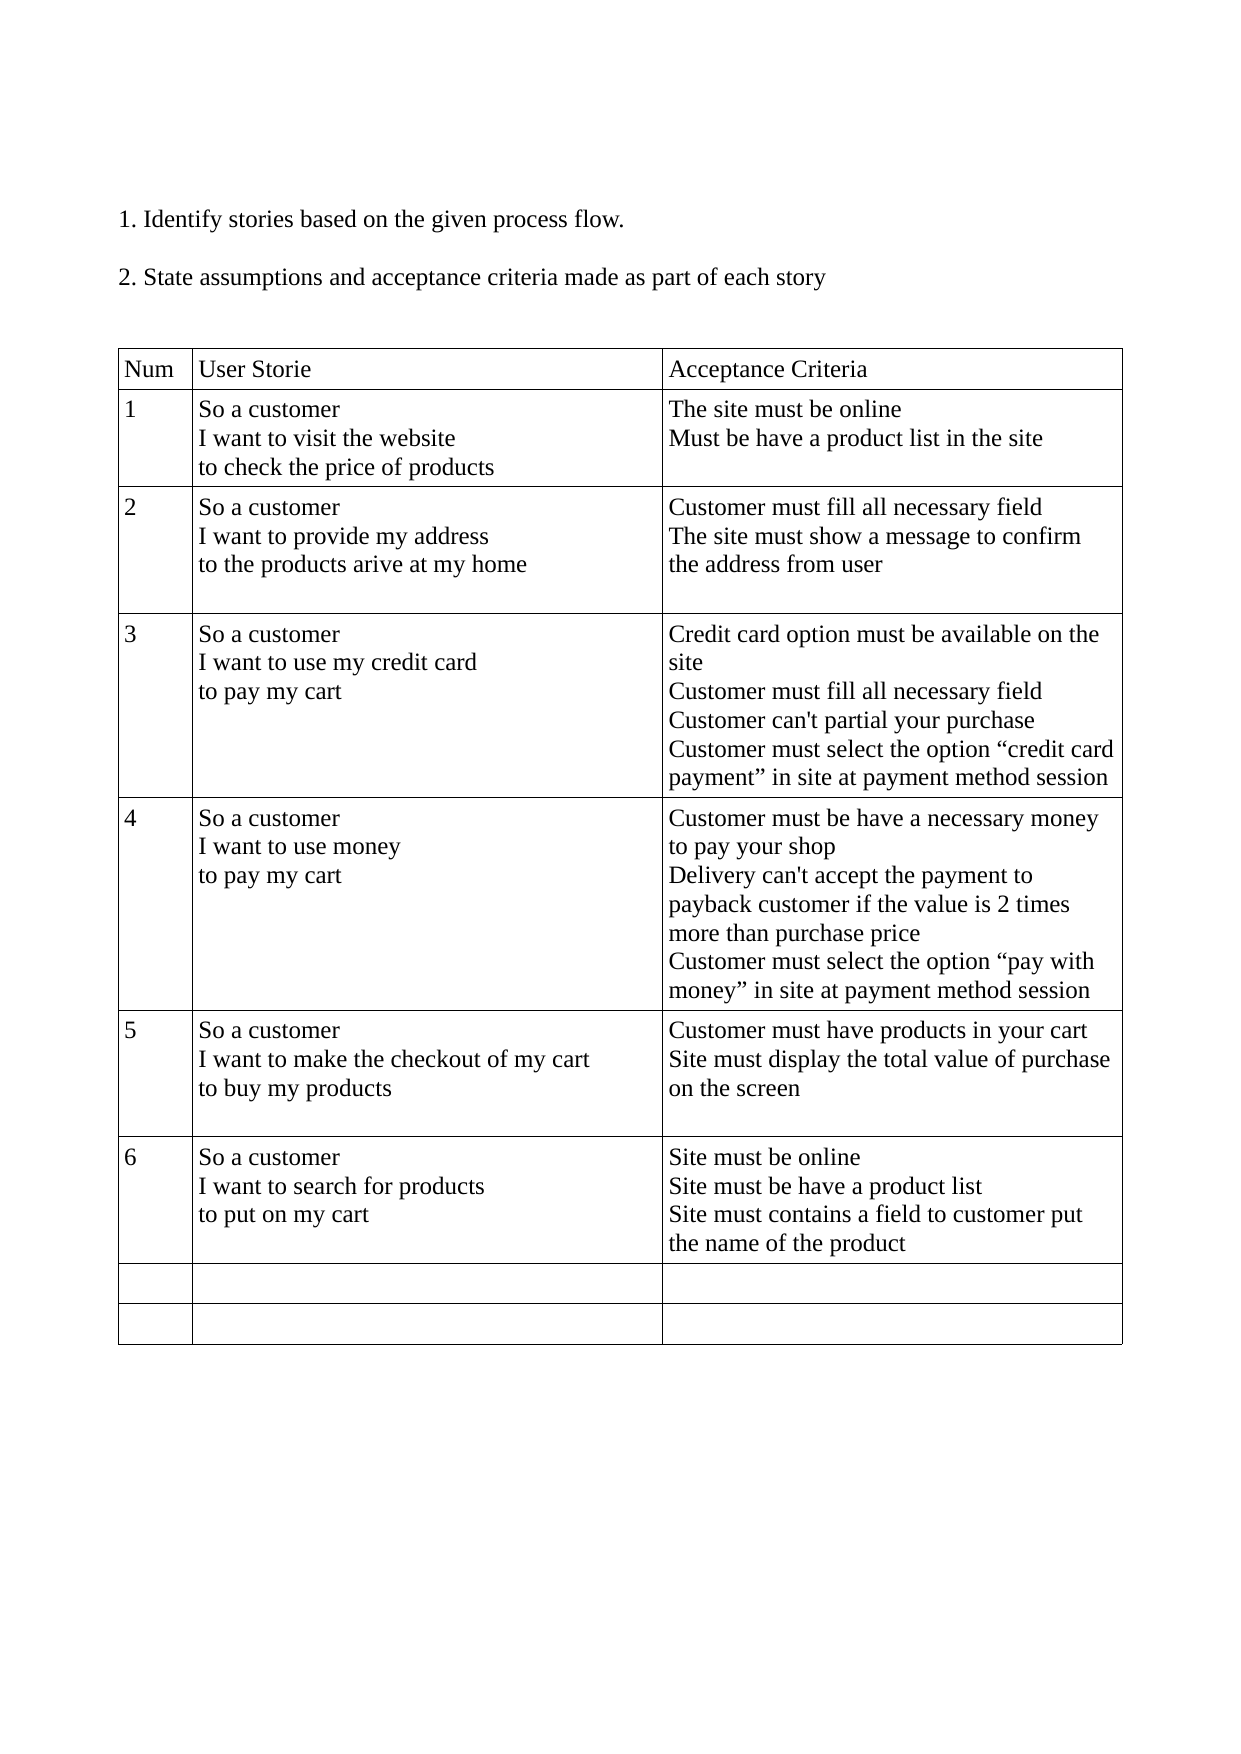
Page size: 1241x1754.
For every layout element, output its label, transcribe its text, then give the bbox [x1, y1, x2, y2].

table_cell So a customer I want to use my credit card to pay my cart [193, 614, 662, 797]
text 2. State assumptions and acceptance criteria made as part of each story [118, 262, 1122, 291]
table_cell Customer must fill all necessary field The site must show a message to confirm the address from user [663, 487, 1122, 613]
table_cell 4 [119, 798, 192, 1010]
table_cell [663, 1264, 1122, 1303]
table_cell [193, 1304, 662, 1343]
table_cell So a customer I want to make the checkout of my cart to buy my products [193, 1011, 662, 1136]
table_cell 1 [119, 390, 192, 486]
table_cell So a customer I want to visit the website to check the price of products [193, 390, 662, 486]
table_cell Customer must be have a necessary money to pay your shop Delivery can't accept the payment to payback customer if the value is 2 times more than purchase price Customer must select the option “pay with money” in site at payment method session [663, 798, 1122, 1010]
table_cell [119, 1264, 192, 1303]
table_cell [663, 1304, 1122, 1343]
table_cell The site must be online Must be have a product list in the site [663, 390, 1122, 486]
table_cell 2 [119, 487, 192, 613]
table_cell 3 [119, 614, 192, 797]
table_cell Site must be online Site must be have a product list Site must contains a field to customer put the name of the product [663, 1137, 1122, 1263]
table_cell Customer must have products in your cart Site must display the total value of purchase on the screen [663, 1011, 1122, 1136]
text 1. Identify stories based on the given process flow. [118, 204, 1122, 233]
table_header Acceptance Criteria [663, 349, 1122, 388]
table_cell [193, 1264, 662, 1303]
table_cell So a customer I want to provide my address to the products arive at my home [193, 487, 662, 613]
table_cell 5 [119, 1011, 192, 1136]
table_cell 6 [119, 1137, 192, 1263]
table_header User Storie [193, 349, 662, 388]
table_cell So a customer I want to search for products to put on my cart [193, 1137, 662, 1263]
table_cell Credit card option must be available on the site Customer must fill all necessary field Customer can't partial your purchase Customer must select the option “credit card payment” in site at payment method session [663, 614, 1122, 797]
table_cell [119, 1304, 192, 1343]
table_cell So a customer I want to use money to pay my cart [193, 798, 662, 1010]
table_header Num [119, 349, 192, 388]
